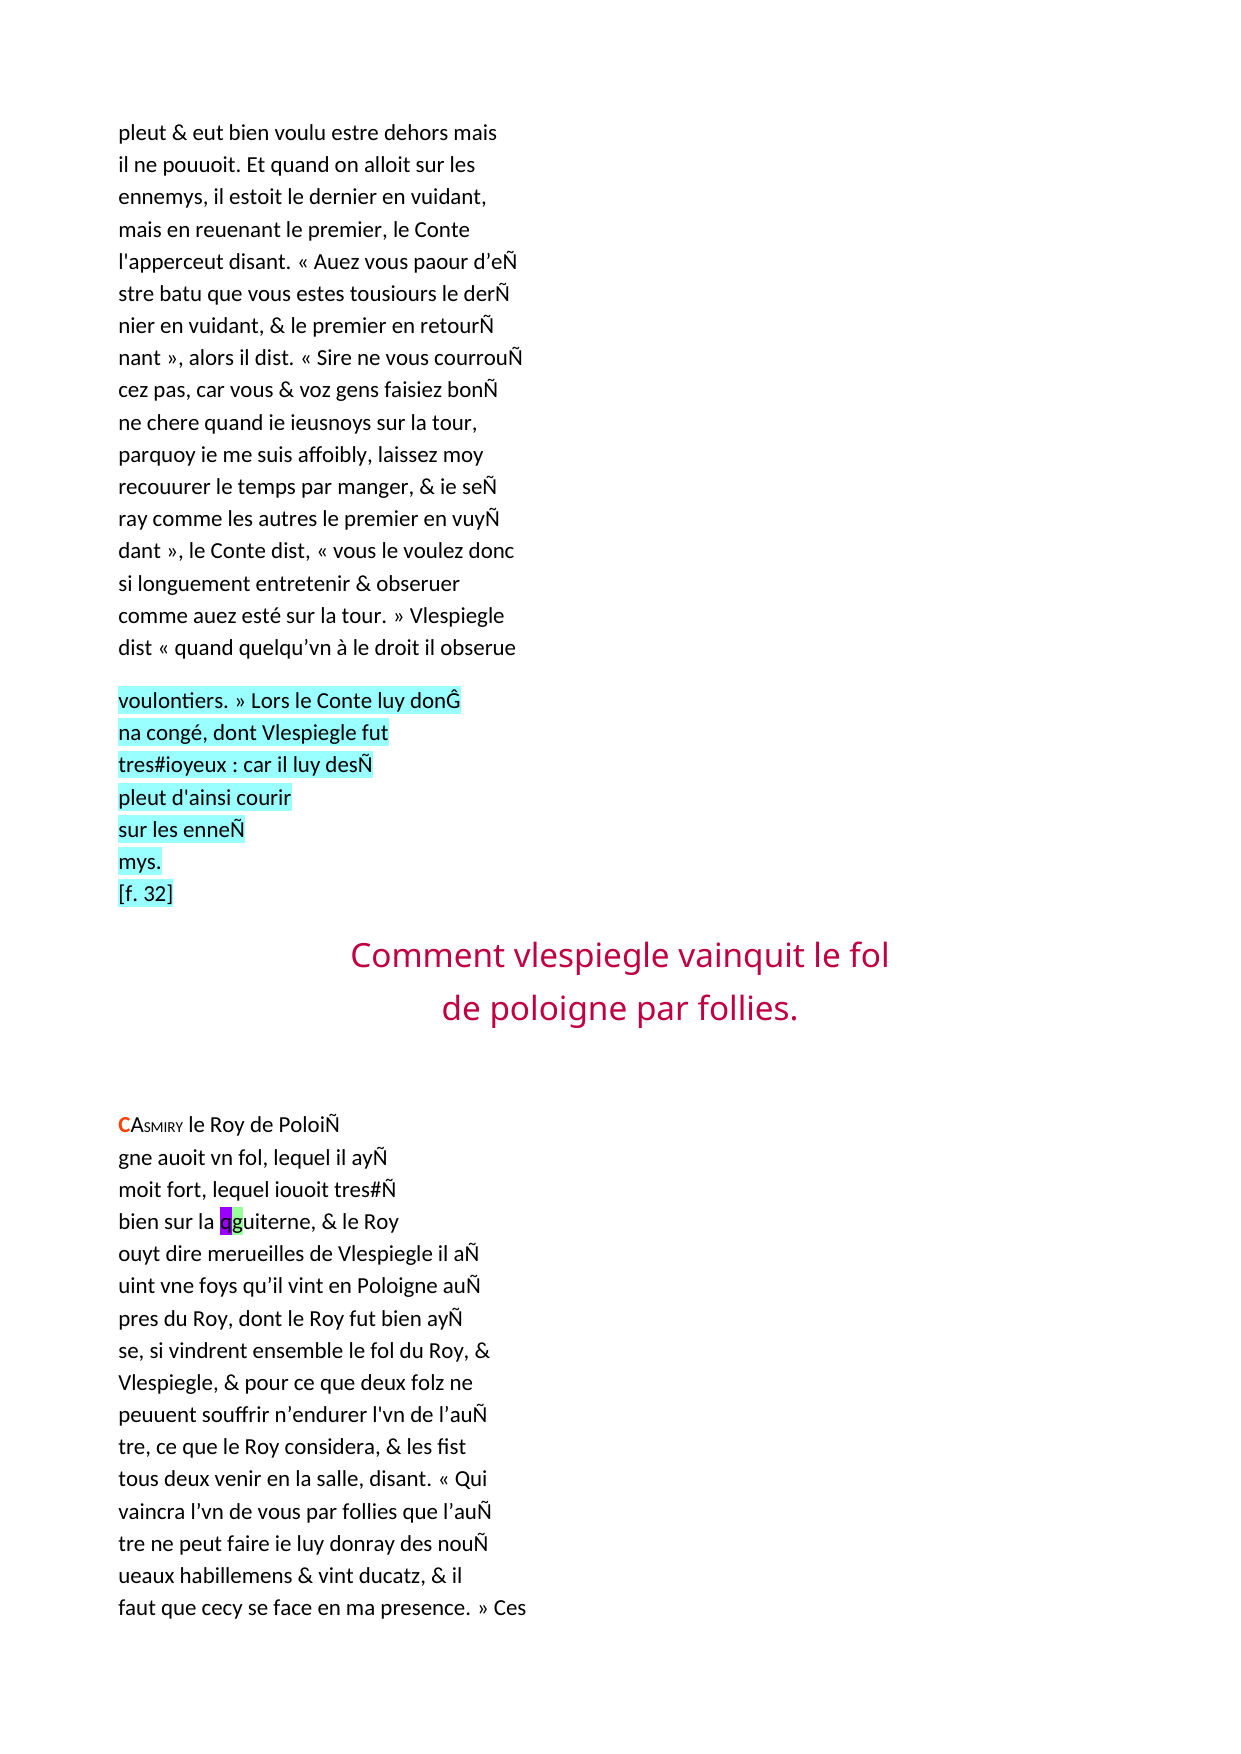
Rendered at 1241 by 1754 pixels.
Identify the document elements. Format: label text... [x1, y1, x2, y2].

text voulontiers. » Lors le Conte luy donĜ na congé, dont Vlespiegle fut tres#ioyeux : car il luy desÑ pleut d'ainsi courir sur les enneÑ mys. [f. 32] [118, 686, 1122, 907]
text CAsmiry le Roy de PoloiÑ gne auoit vn fol, lequel il ayÑ moit fort, lequel iouoit tres#Ñ bien sur la qguiterne, & le Roy ouyt dire merueilles de Vlespiegle il aÑ uint vne foys qu’il vint en Poloigne auÑ pres du Roy, dont le Roy fut bien ayÑ se, si vindrent ensemble le fol du Roy, & Vlespiegle, & pour ce que deux folz ne peuuent souffrir n’endurer l'vn de l’auÑ tre, ce que le Roy considera, & les fist tous deux venir en la salle, disant. « Qui vaincra l’vn de vous par follies que l’auÑ tre ne peut faire ie luy donray des nouÑ ueaux habillemens & vint ducatz, & il faut que cecy se face en ma presence. » Ces [118, 1111, 1122, 1621]
text pleut & eut bien voulu estre dehors mais il ne pouuoit. Et quand on alloit sur les ennemys, il estoit le dernier en vuidant, mais en reuenant le premier, le Conte l'apperceut disant. « Auez vous paour d’eÑ stre batu que vous estes tousiours le derÑ nier en vuidant, & le premier en retourÑ nant », alors il dist. « Sire ne vous courrouÑ cez pas, car vous & voz gens faisiez bonÑ ne chere quand ie ieusnoys sur la tour, parquoy ie me suis affoibly, laissez moy recouurer le temps par manger, & ie seÑ ray comme les autres le premier en vuyÑ dant », le Conte dist, « vous le voulez donc si longuement entretenir & obseruer comme auez esté sur la tour. » Vlespiegle dist « quand quelqu’vn à le droit il obserue [118, 118, 1122, 661]
text Comment vlespiegle vainquit le fol de poloigne par follies. [118, 932, 1122, 1030]
